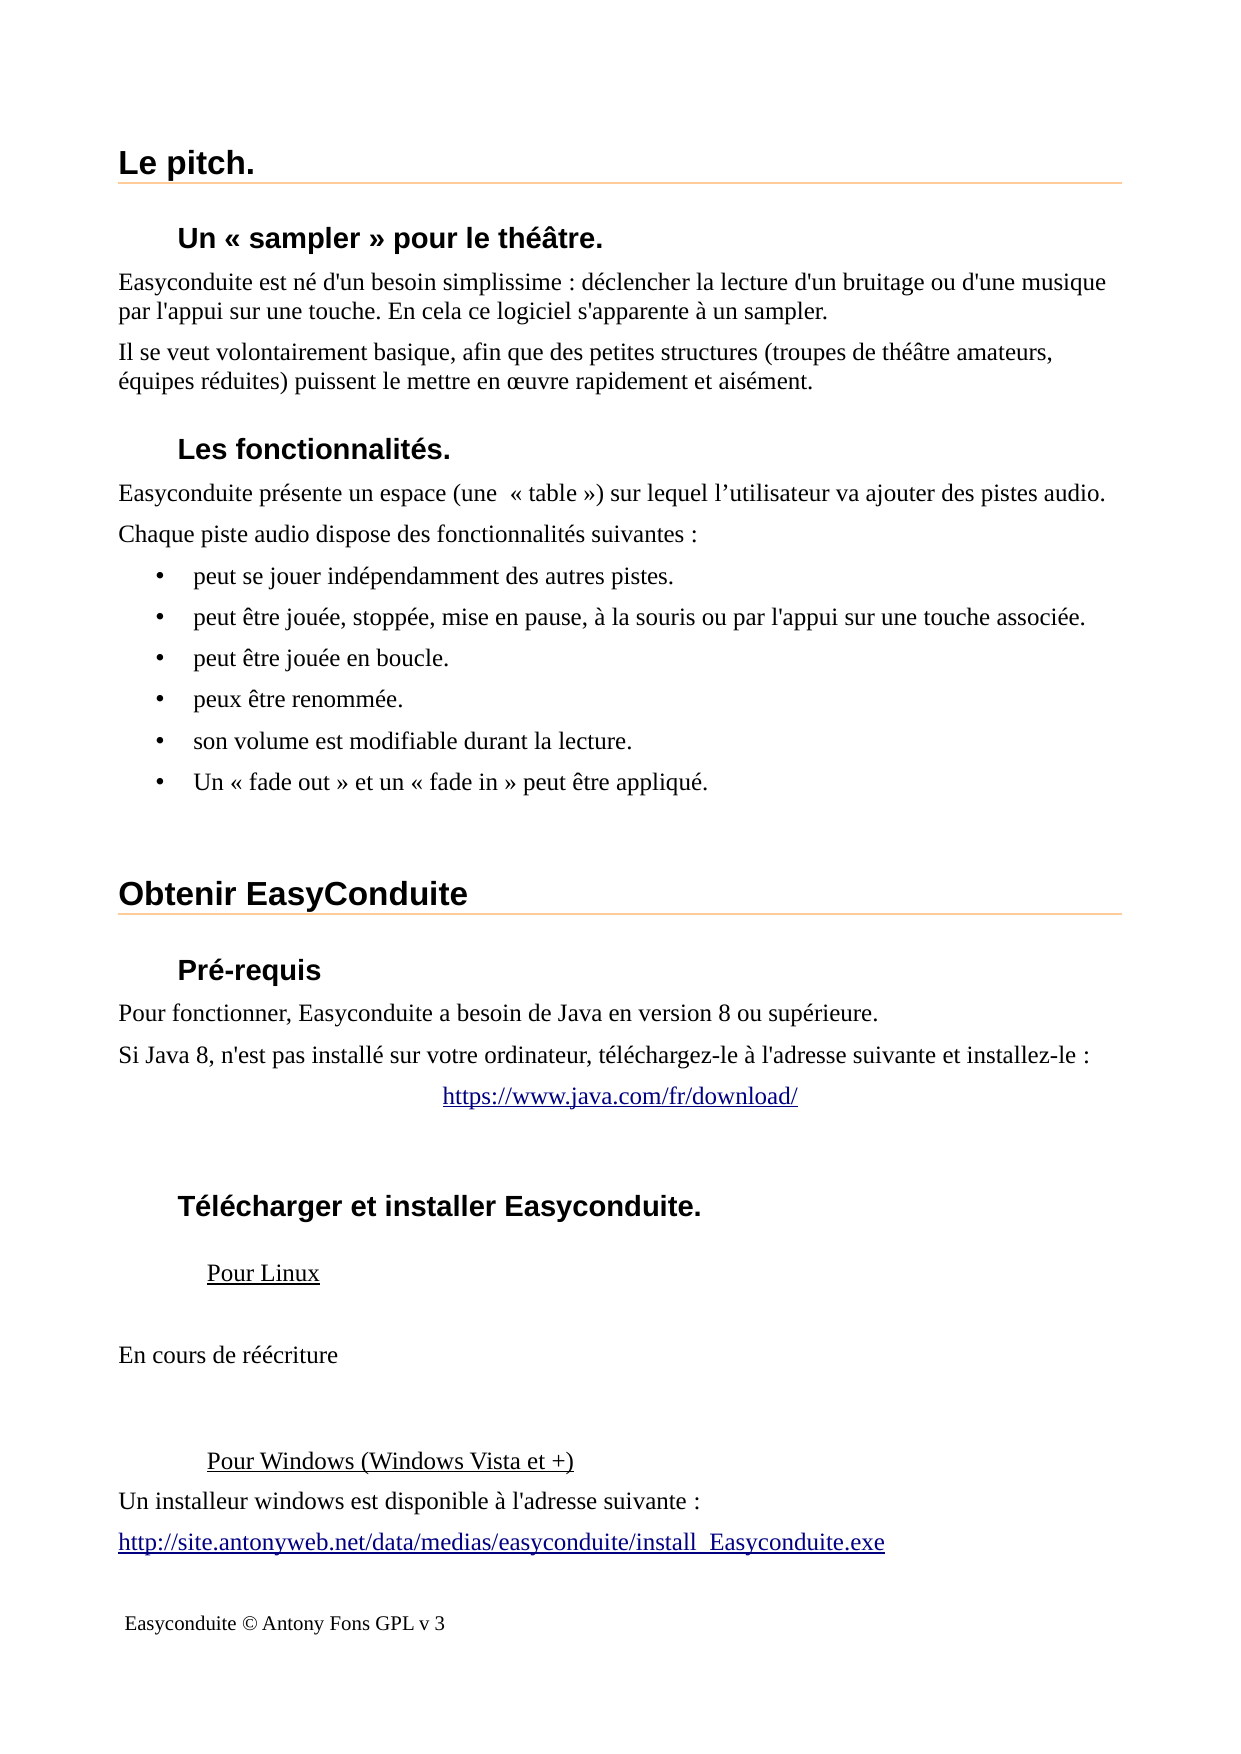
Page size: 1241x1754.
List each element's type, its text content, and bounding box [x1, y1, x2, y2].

text Pour Linux [207, 1258, 1122, 1287]
text Un « sampler » pour le théâtre. [177, 221, 1122, 255]
text Le pitch. [118, 143, 1122, 182]
text Si Java 8, n'est pas installé sur votre ordinateur, téléchargez-le à l'adresse suivante et installez-le : [118, 1040, 1122, 1068]
text https://www.java.com/fr/download/ [118, 1081, 1122, 1110]
text Easyconduite présente un espace (une « table ») sur lequel l’utilisateur va ajouter des pistes audio. [118, 478, 1122, 507]
text Obtenir EasyConduite [118, 874, 1122, 913]
list peut être jouée en boucle. [156, 643, 1122, 672]
text Télécharger et installer Easyconduite. [177, 1188, 1122, 1222]
list peut se jouer indépendamment des autres pistes. [156, 561, 1122, 589]
text En cours de réécriture [118, 1340, 1122, 1369]
text http://site.antonyweb.net/data/medias/easyconduite/install_Easyconduite.exe [118, 1527, 1122, 1556]
text Un installeur windows est disponible à l'adresse suivante : [118, 1486, 1122, 1515]
text Chaque piste audio dispose des fonctionnalités suivantes : [118, 519, 1122, 548]
list peux être renommée. [156, 684, 1122, 713]
text Pour fonctionner, Easyconduite a besoin de Java en version 8 ou supérieure. [118, 998, 1122, 1027]
list peut être jouée, stoppée, mise en pause, à la souris ou par l'appui sur une touche associée. [156, 602, 1122, 631]
text Easyconduite est né d'un besoin simplissime : déclencher la lecture d'un bruitage ou d'une musique par l'appui sur une touche. En cela ce logiciel s'apparente à un sampler. [118, 267, 1122, 325]
text Il se veut volontairement basique, afin que des petites structures (troupes de théâtre amateurs, équipes réduites) puissent le mettre en œuvre rapidement et aisément. [118, 337, 1122, 395]
list Un « fade out » et un « fade in » peut être appliqué. [156, 767, 1122, 796]
text Les fonctionnalités. [177, 432, 1122, 466]
text Pour Windows (Windows Vista et +) [207, 1446, 1122, 1474]
list son volume est modifiable durant la lecture. [156, 726, 1122, 754]
text Pré-requis [177, 952, 1122, 986]
